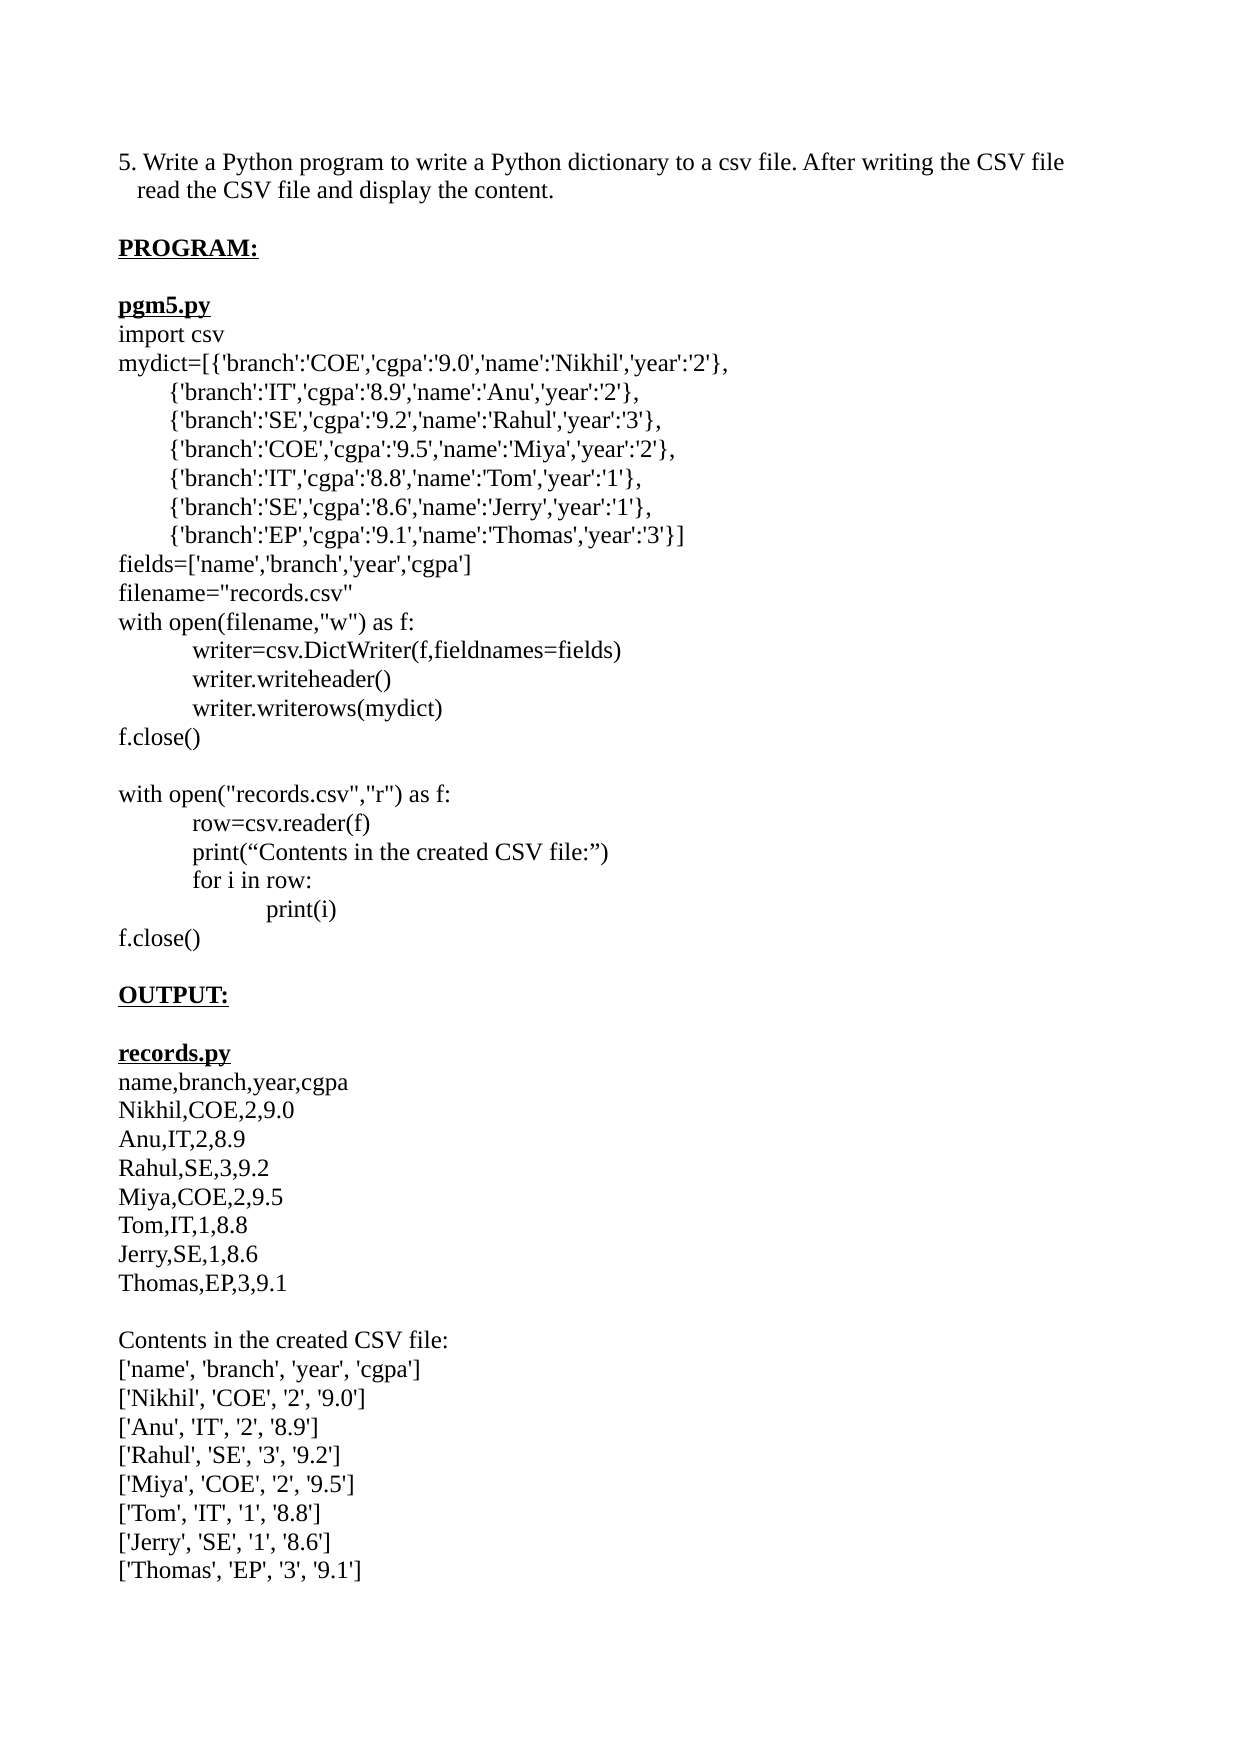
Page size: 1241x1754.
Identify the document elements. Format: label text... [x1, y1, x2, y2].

text f.close() [118, 923, 1122, 952]
text name,branch,year,cgpa [118, 1067, 1122, 1096]
text ['Anu', 'IT', '2', '8.9'] [118, 1412, 1122, 1441]
text Thomas,EP,3,9.1 [118, 1268, 1122, 1297]
text mydict=[{'branch':'COE','cgpa':'9.0','name':'Nikhil','year':'2'}, [118, 348, 1122, 377]
text ['Thomas', 'EP', '3', '9.1'] [118, 1556, 1122, 1584]
text {'branch':'IT','cgpa':'8.8','name':'Tom','year':'1'}, [118, 463, 1122, 492]
text ['Miya', 'COE', '2', '9.5'] [118, 1469, 1122, 1498]
text {'branch':'COE','cgpa':'9.5','name':'Miya','year':'2'}, [118, 434, 1122, 463]
text f.close() [118, 722, 1122, 751]
text with open(filename,"w") as f: [118, 607, 1122, 636]
text Jerry,SE,1,8.6 [118, 1239, 1122, 1268]
text PROGRAM: [118, 233, 1122, 262]
text print(i) [118, 894, 1122, 923]
text fields=['name','branch','year','cgpa'] [118, 549, 1122, 578]
text Contents in the created CSV file: [118, 1326, 1122, 1354]
text 5. Write a Python program to write a Python dictionary to a csv file. After writing the CSV file [118, 147, 1122, 176]
text Tom,IT,1,8.8 [118, 1211, 1122, 1239]
text {'branch':'SE','cgpa':'9.2','name':'Rahul','year':'3'}, [118, 406, 1122, 434]
text ['Rahul', 'SE', '3', '9.2'] [118, 1441, 1122, 1469]
text row=csv.reader(f) [118, 808, 1122, 837]
text Miya,COE,2,9.5 [118, 1182, 1122, 1211]
text with open("records.csv","r") as f: [118, 779, 1122, 808]
text pgm5.py [118, 291, 1122, 319]
text read the CSV file and display the content. [118, 176, 1122, 204]
text Nikhil,COE,2,9.0 [118, 1096, 1122, 1124]
text ['Jerry', 'SE', '1', '8.6'] [118, 1527, 1122, 1556]
text ['Tom', 'IT', '1', '8.8'] [118, 1498, 1122, 1527]
text {'branch':'EP','cgpa':'9.1','name':'Thomas','year':'3'}] [118, 521, 1122, 549]
text {'branch':'SE','cgpa':'8.6','name':'Jerry','year':'1'}, [118, 492, 1122, 521]
text Rahul,SE,3,9.2 [118, 1153, 1122, 1182]
text writer.writerows(mydict) [118, 693, 1122, 722]
text records.py [118, 1038, 1122, 1067]
text import csv [118, 319, 1122, 348]
text filename="records.csv" [118, 578, 1122, 607]
text writer=csv.DictWriter(f,fieldnames=fields) [118, 636, 1122, 664]
text ['Nikhil', 'COE', '2', '9.0'] [118, 1383, 1122, 1412]
text print(“Contents in the created CSV file:”) [118, 837, 1122, 866]
text for i in row: [118, 866, 1122, 894]
text ['name', 'branch', 'year', 'cgpa'] [118, 1354, 1122, 1383]
text writer.writeheader() [118, 664, 1122, 693]
text Anu,IT,2,8.9 [118, 1124, 1122, 1153]
text {'branch':'IT','cgpa':'8.9','name':'Anu','year':'2'}, [118, 377, 1122, 406]
text OUTPUT: [118, 981, 1122, 1009]
